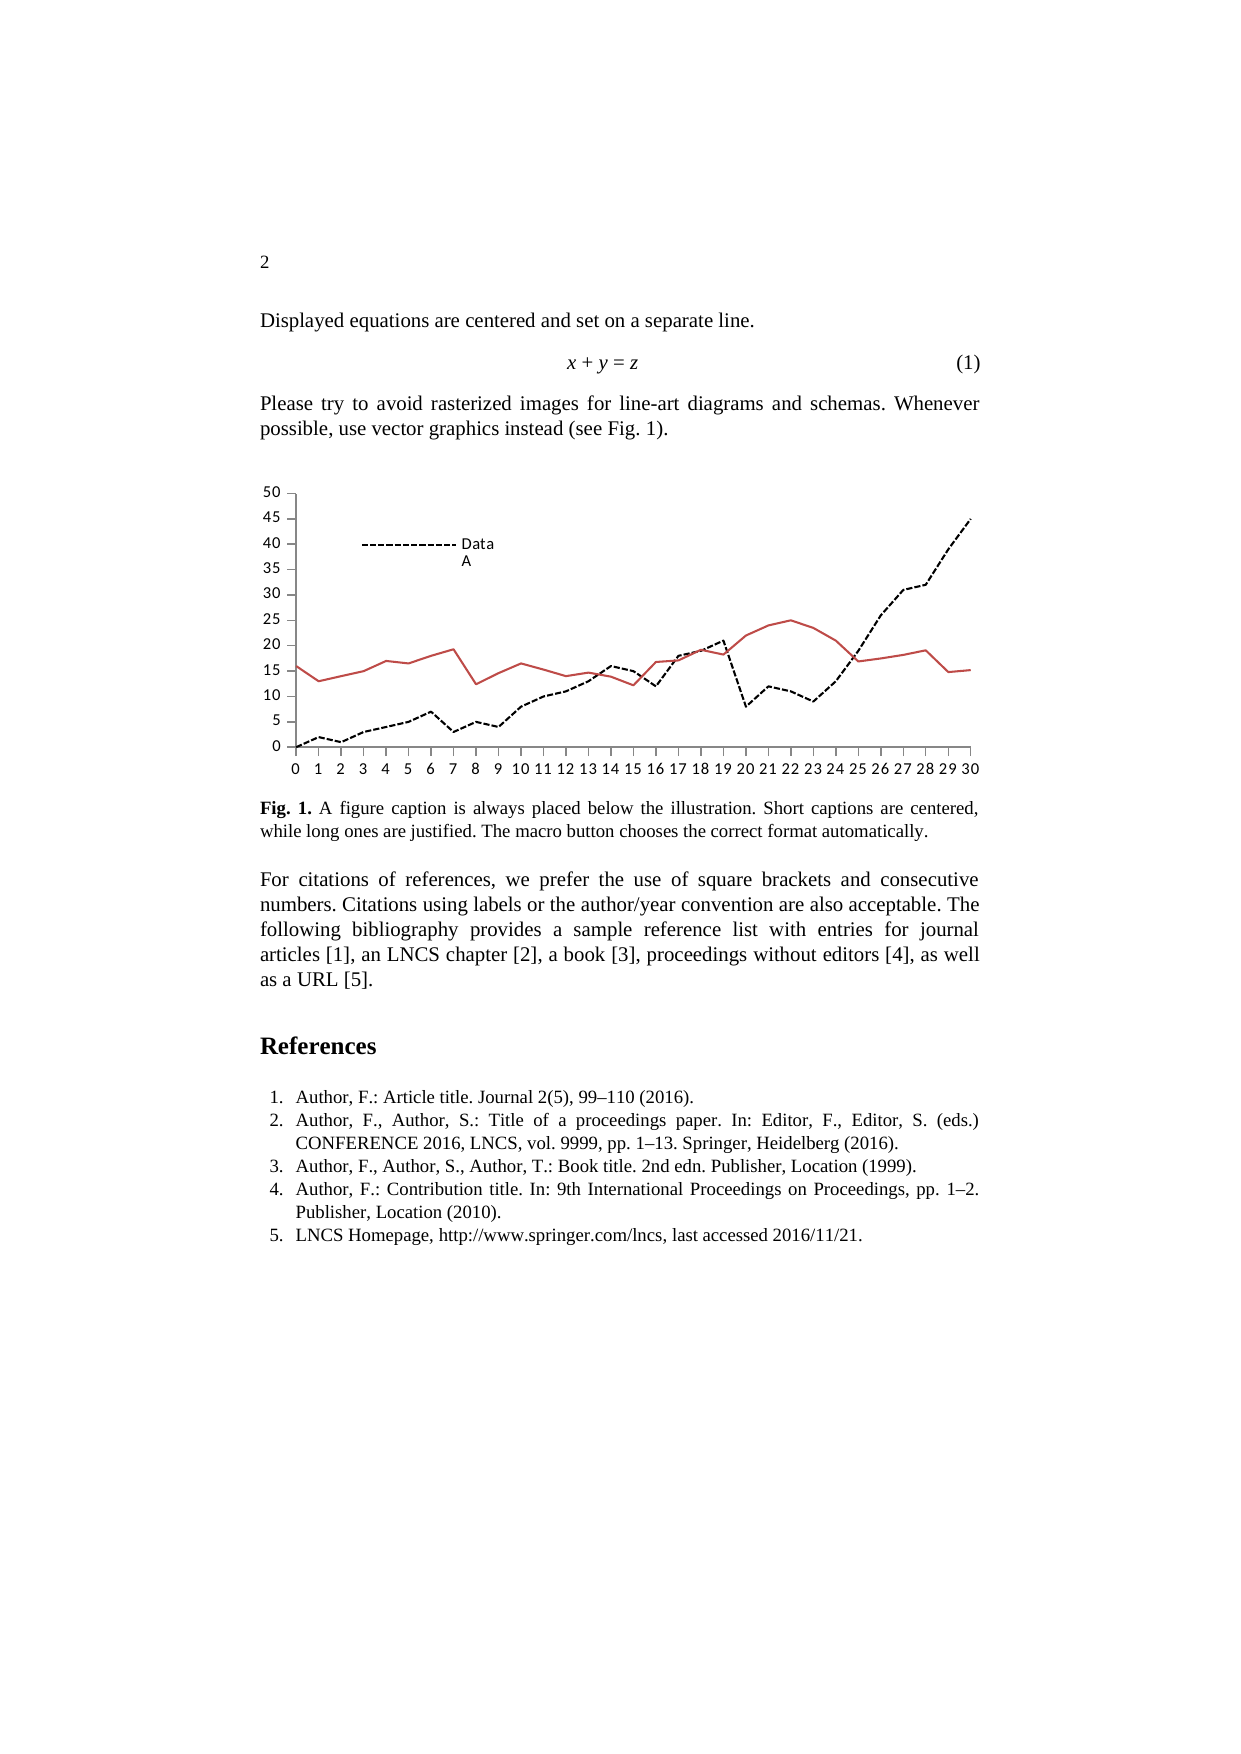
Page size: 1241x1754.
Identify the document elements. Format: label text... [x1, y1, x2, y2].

list Author, F., Author, S., Author, T.: Book title. 2nd edn. Publisher, Location (1999). [283, 1154, 980, 1177]
text Fig. 1. A figure caption is always placed below the illustration. Short captions are centered, while long ones are justified. The macro button chooses the correct format automatically. [260, 795, 980, 841]
list LNCS Homepage, http://www.springer.com/lncs, last accessed 2016/11/21. [283, 1222, 980, 1245]
subtitle References [260, 1029, 980, 1060]
list Author, F., Author, S.: Title of a proceedings paper. In: Editor, F., Editor, S. (eds.) CONFERENCE 2016, LNCS, vol. 9999, pp. 1–13. Springer, Heidelberg (2016). [283, 1108, 980, 1154]
text x + y = z (1) [260, 349, 980, 374]
text Displayed equations are centered and set on a separate line. [260, 307, 980, 332]
list Author, F.: Contribution title. In: 9th International Proceedings on Proceedings, pp. 1–2. Publisher, Location (2010). [283, 1177, 980, 1222]
text For citations of references, we prefer the use of square brackets and consecutive numbers. Citations using labels or the author/year convention are also acceptable. The following bibliography provides a sample reference list with entries for journal articles [1], an LNCS chapter [2], a book [3], proceedings without editors [4], as well as a URL [5]. [260, 866, 980, 991]
text Please try to avoid rasterized images for line-art diagrams and schemas. Whenever possible, use vector graphics instead (see Fig. 1). [260, 390, 980, 440]
list Author, F.: Article title. Journal 2(5), 99–110 (2016). [283, 1085, 980, 1108]
